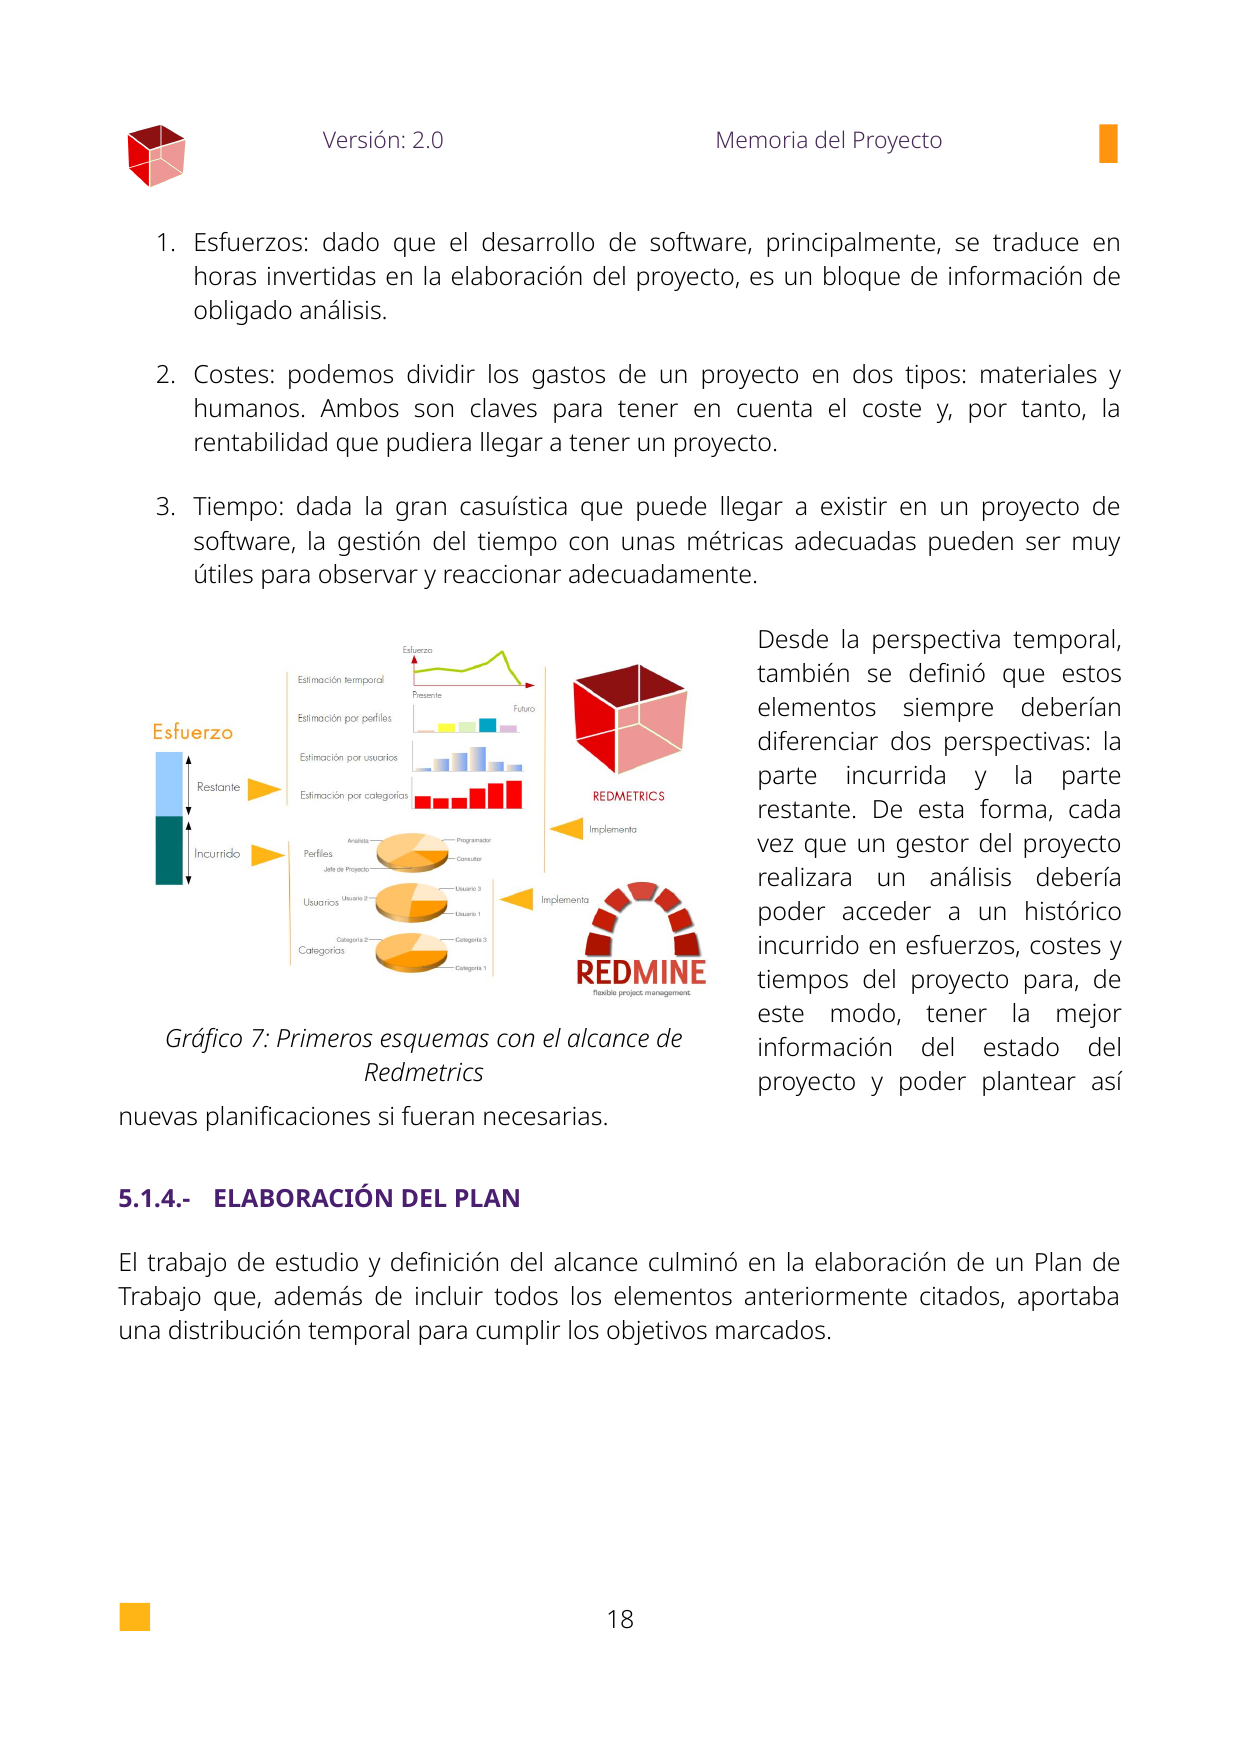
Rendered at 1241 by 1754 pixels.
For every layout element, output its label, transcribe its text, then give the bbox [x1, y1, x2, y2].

picture [123, 123, 189, 189]
text Gráfico 7: Primeros esquemas con el alcance de Redmetrics [123, 1021, 727, 1088]
list Costes: podemos dividir los gastos de un proyecto en dos tipos: materiales y humanos. Ambos son claves para tener en cuenta el coste y, por tanto, la rentabilidad que pudiera llegar a tener un proyecto. [156, 357, 1122, 459]
list Tiempo: dada la gran casuística que puede llegar a existir en un proyecto de software, la gestión del tiempo con unas métricas adecuadas pueden ser muy útiles para observar y reaccionar adecuadamente. [156, 489, 1122, 591]
text Desde la perspectiva temporal, también se definió que estos elementos siempre deberían diferenciar dos perspectivas: la parte incurrida y la parte restante. De esta forma, cada vez que un gestor del proyecto realizara un análisis debería poder acceder a un histórico incurrido en esfuerzos, costes y tiempos del proyecto para, de este modo, tener la mejor información del estado del proyecto y poder plantear así nuevas planificaciones si fueran necesarias. [118, 621, 1122, 1132]
subtitle Elaboración del plan [118, 1180, 1122, 1214]
list Esfuerzos: dado que el desarrollo de software, principalmente, se traduce en horas invertidas en la elaboración del proyecto, es un bloque de información de obligado análisis. [156, 225, 1122, 327]
text El trabajo de estudio y definición del alcance culminó en la elaboración de un Plan de Trabajo que, además de incluir todos los elementos anteriormente citados, aportaba una distribución temporal para cumplir los objetivos marcados. [118, 1244, 1122, 1346]
